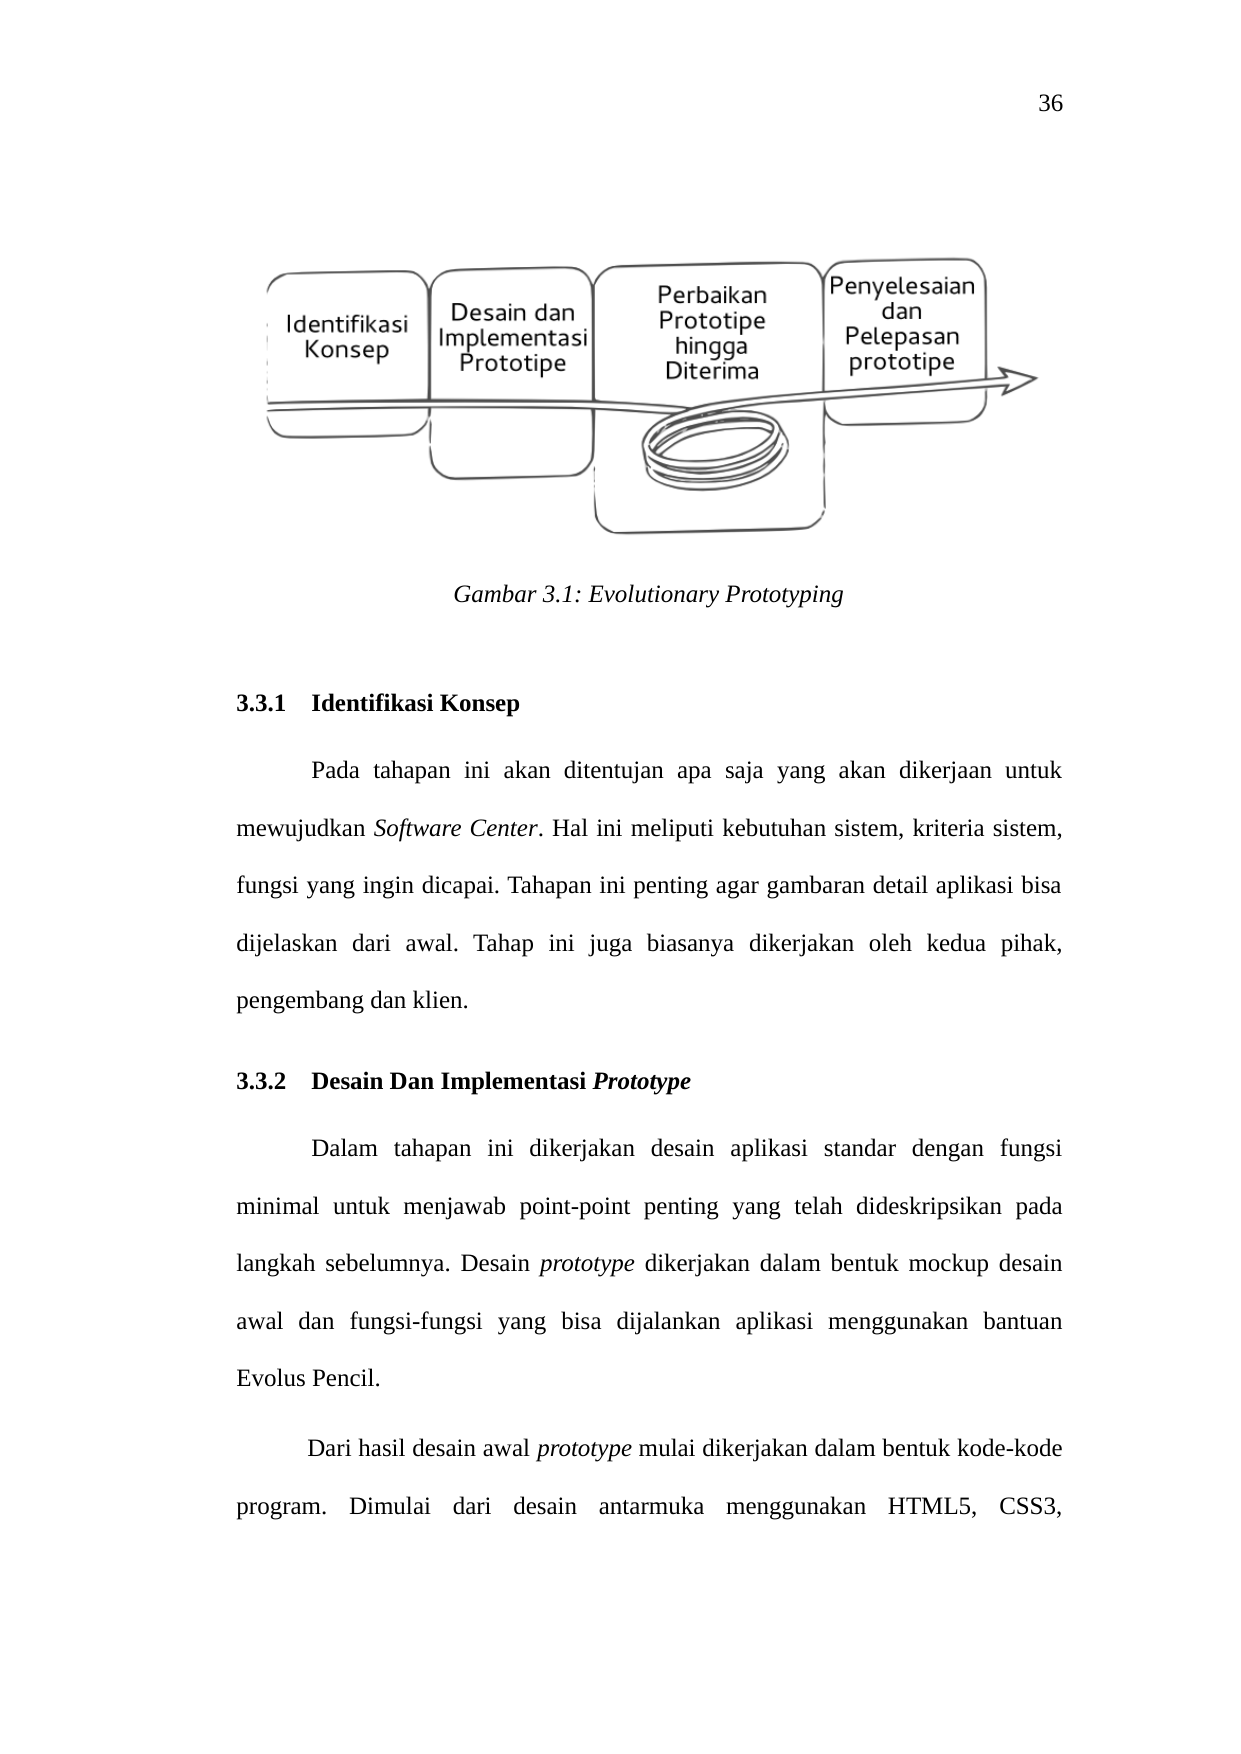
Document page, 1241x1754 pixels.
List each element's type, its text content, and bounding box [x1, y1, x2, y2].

text Dari hasil desain awal prototype mulai dikerjakan dalam bentuk kode-kode program. Dimulai dari desain antarmuka menggunakan HTML5, CSS3, [236, 1433, 1063, 1519]
subtitle Desain dan Implementasi Prototype [236, 1066, 1063, 1095]
picture [236, 248, 1063, 550]
subtitle Identifikasi Konsep [236, 688, 1063, 717]
text Gambar 3.1: Evolutionary Prototyping [236, 550, 1063, 607]
text Dalam tahapan ini dikerjakan desain aplikasi standar dengan fungsi minimal untuk menjawab point-point penting yang telah dideskripsikan pada langkah sebelumnya. Desain prototype dikerjakan dalam bentuk mockup desain awal dan fungsi-fungsi yang bisa dijalankan aplikasi menggunakan bantuan Evolus Pencil. [236, 1133, 1063, 1392]
text Pada tahapan ini akan ditentujan apa saja yang akan dikerjaan untuk mewujudkan Software Center. Hal ini meliputi kebutuhan sistem, kriteria sistem, fungsi yang ingin dicapai. Tahapan ini penting agar gambaran detail aplikasi bisa dijelaskan dari awal. Tahap ini juga biasanya dikerjakan oleh kedua pihak, pengembang dan klien. [236, 755, 1063, 1014]
